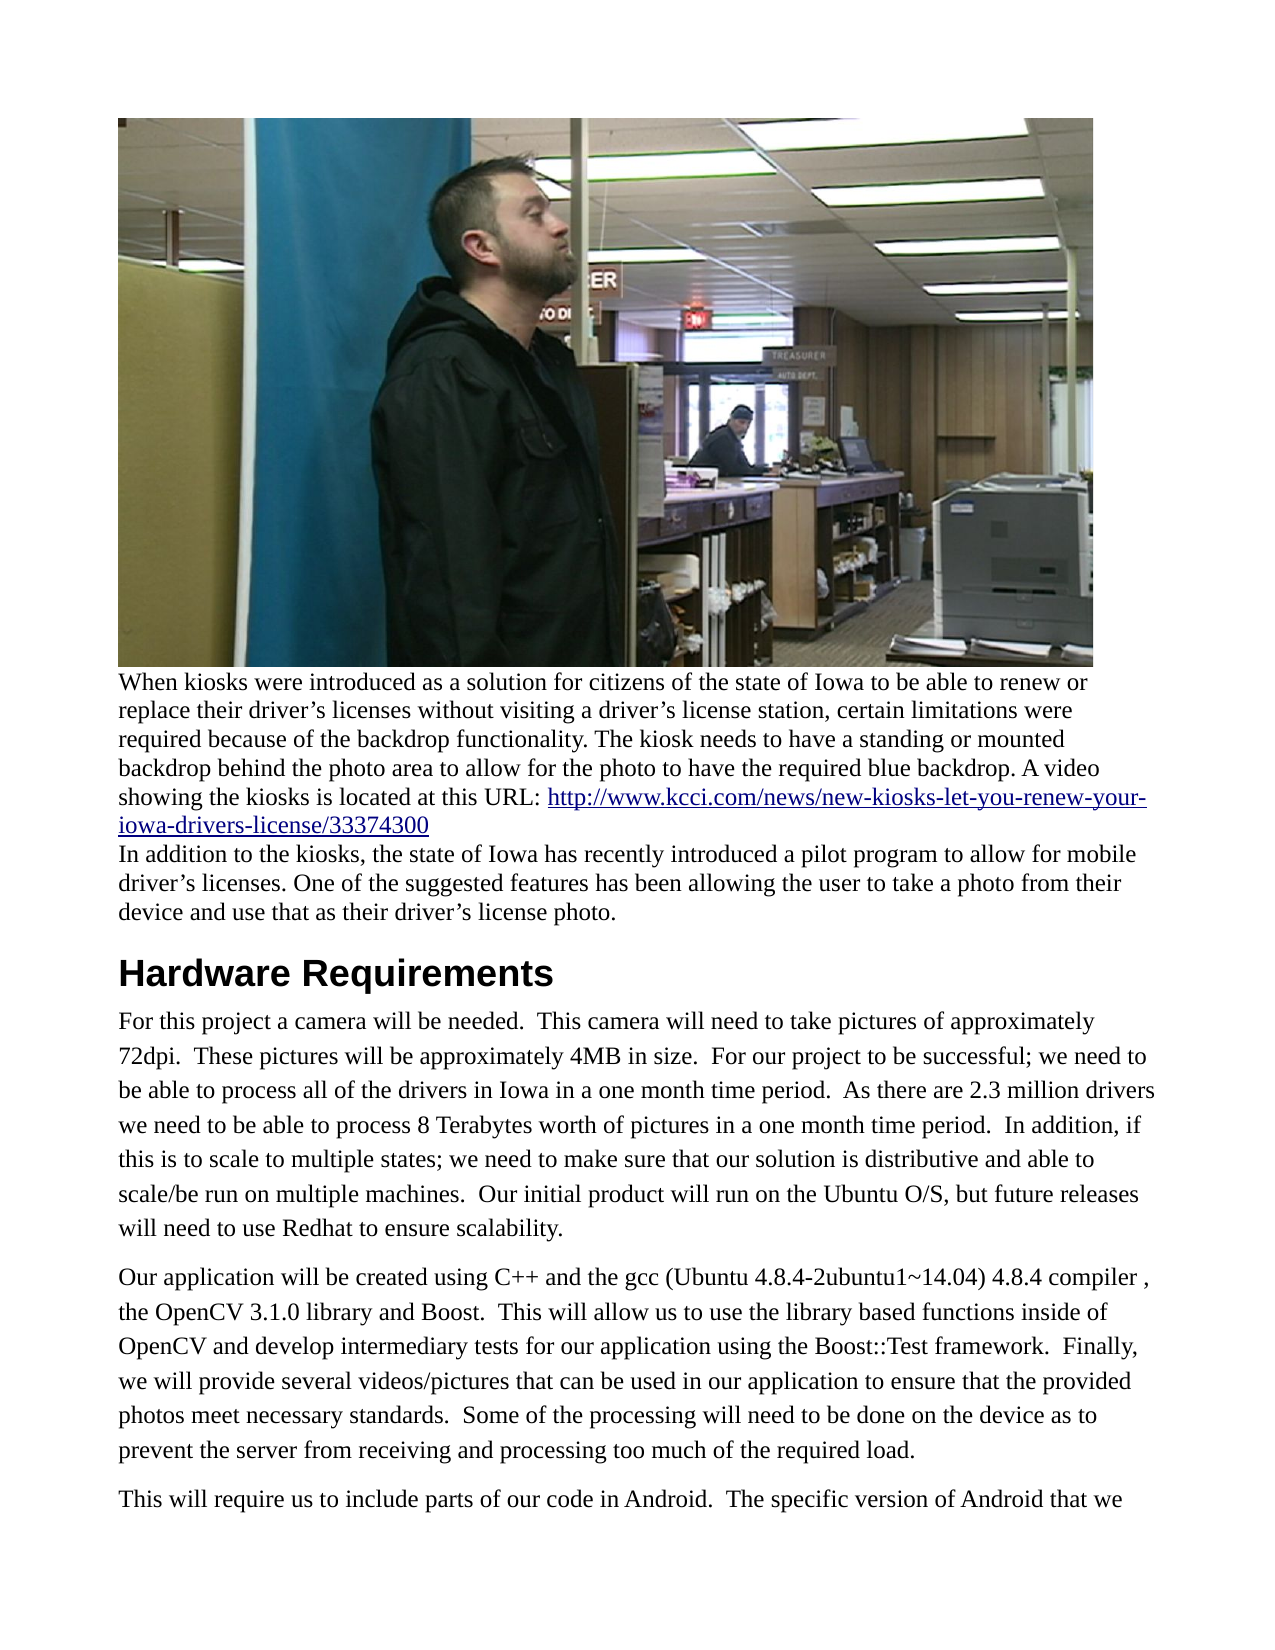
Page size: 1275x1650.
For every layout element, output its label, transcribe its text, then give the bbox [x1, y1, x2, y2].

picture [118, 118, 1094, 667]
subtitle Hardware Requirements [118, 950, 1157, 994]
text When kiosks were introduced as a solution for citizens of the state of Iowa to be able to renew or replace their driver’s licenses without visiting a driver’s license station, certain limitations were required because of the backdrop functionality. The kiosk needs to have a standing or mounted backdrop behind the photo area to allow for the photo to have the required blue backdrop. A video showing the kiosks is located at this URL: http://www.kcci.com/news/new-kiosks-let-you-renew-your-iowa-drivers-license/33374300 [118, 667, 1157, 839]
text This will require us to include parts of our code in Android. The specific version of Android that we [118, 1484, 1157, 1513]
text For this project a camera will be needed. This camera will need to take pictures of approximately 72dpi. These pictures will be approximately 4MB in size. For our project to be successful; we need to be able to process all of the drivers in Iowa in a one month time period. As there are 2.3 million drivers we need to be able to process 8 Terabytes worth of pictures in a one month time period. In addition, if this is to scale to multiple states; we need to make sure that our solution is distributive and able to scale/be run on multiple machines. Our initial product will run on the Ubuntu O/S, but future releases will need to use Redhat to ensure scalability. [118, 1006, 1157, 1242]
text Our application will be created using C++ and the gcc (Ubuntu 4.8.4-2ubuntu1~14.04) 4.8.4 compiler , the OpenCV 3.1.0 library and Boost. This will allow us to use the library based functions inside of OpenCV and develop intermediary tests for our application using the Boost::Test framework. Finally, we will provide several videos/pictures that can be used in our application to ensure that the provided photos meet necessary standards. Some of the processing will need to be done on the device as to prevent the server from receiving and processing too much of the required load. [118, 1262, 1157, 1463]
text In addition to the kiosks, the state of Iowa has recently introduced a pilot program to allow for mobile driver’s licenses. One of the suggested features has been allowing the user to take a photo from their device and use that as their driver’s license photo. [118, 839, 1157, 925]
